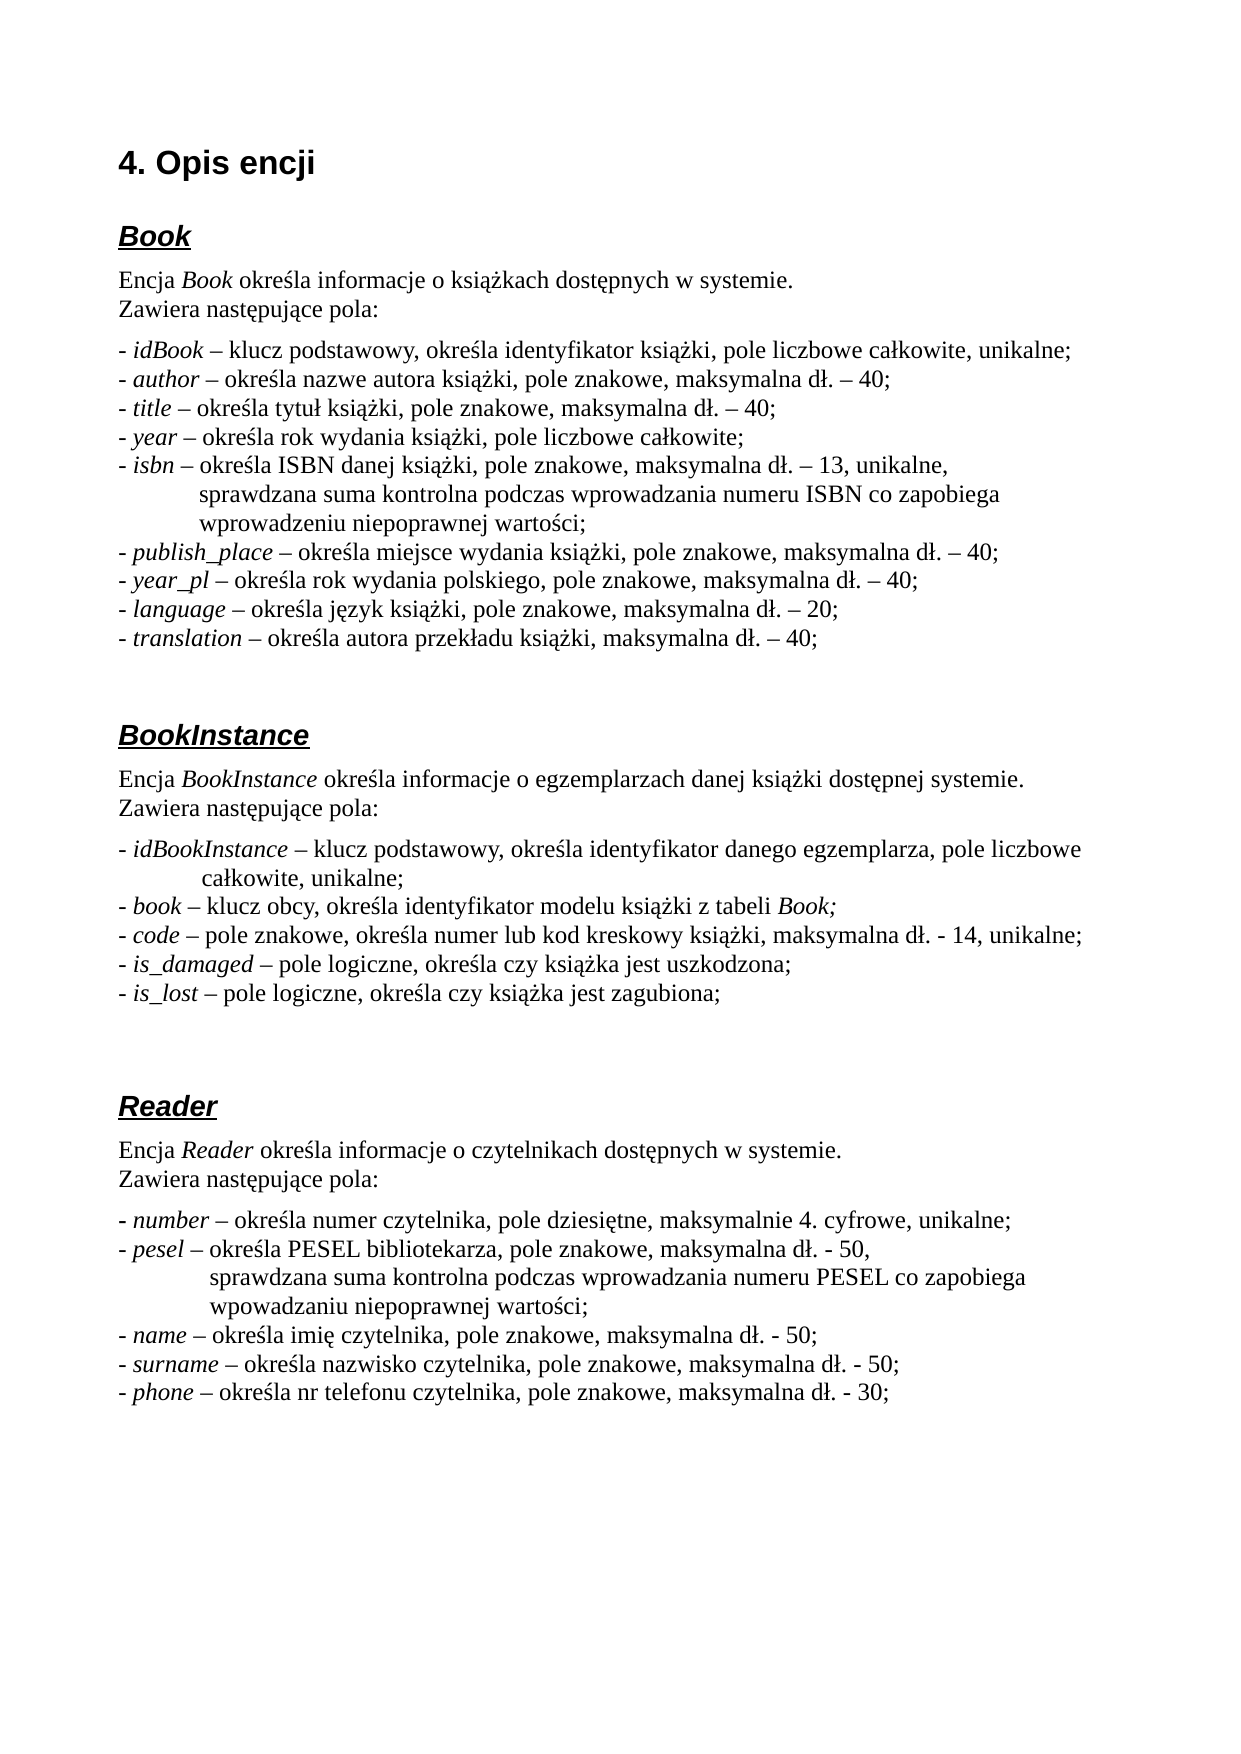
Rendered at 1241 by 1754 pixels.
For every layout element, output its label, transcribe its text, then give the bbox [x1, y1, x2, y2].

text Encja Reader określa informacje o czytelnikach dostępnych w systemie. Zawiera następujące pola: [118, 1135, 1122, 1192]
text - author – określa nazwe autora książki, pole znakowe, maksymalna dł. – 40; [118, 364, 1122, 393]
text - title – określa tytuł książki, pole znakowe, maksymalna dł. – 40; [118, 393, 1122, 422]
subtitle Reader [118, 1089, 1122, 1122]
text - publish_place – określa miejsce wydania książki, pole znakowe, maksymalna dł. – 40; [118, 537, 1122, 565]
text wprowadzeniu niepoprawnej wartości; [118, 508, 1122, 537]
subtitle Book [118, 219, 1122, 253]
text - surname – określa nazwisko czytelnika, pole znakowe, maksymalna dł. - 50; [118, 1349, 1122, 1377]
text - year – określa rok wydania książki, pole liczbowe całkowite; [118, 422, 1122, 450]
text - pesel – określa PESEL bibliotekarza, pole znakowe, maksymalna dł. - 50, sprawdzana suma kontrolna podczas wprowadzania numeru PESEL co zapobiega wpowadzaniu niepoprawnej wartości; [118, 1234, 1122, 1320]
text - idBookInstance – klucz podstawowy, określa identyfikator danego egzemplarza, pole liczbowe całkowite, unikalne; - book – klucz obcy, określa identyfikator modelu książki z tabeli Book; [118, 834, 1122, 920]
subtitle 4. Opis encji [118, 143, 1122, 182]
text - translation – określa autora przekładu książki, maksymalna dł. – 40; [118, 623, 1122, 652]
text - language – określa język książki, pole znakowe, maksymalna dł. – 20; [118, 594, 1122, 623]
text - isbn – określa ISBN danej książki, pole znakowe, maksymalna dł. – 13, unikalne, [118, 450, 1122, 479]
text - year_pl – określa rok wydania polskiego, pole znakowe, maksymalna dł. – 40; [118, 565, 1122, 594]
text Encja Book określa informacje o książkach dostępnych w systemie. Zawiera następujące pola: [118, 265, 1122, 323]
subtitle BookInstance [118, 718, 1122, 751]
text - is_lost – pole logiczne, określa czy książka jest zagubiona; [118, 978, 1122, 1064]
text sprawdzana suma kontrolna podczas wprowadzania numeru ISBN co zapobiega [118, 479, 1122, 508]
text - number – określa numer czytelnika, pole dziesiętne, maksymalnie 4. cyfrowe, unikalne; [118, 1205, 1122, 1234]
text - phone – określa nr telefonu czytelnika, pole znakowe, maksymalna dł. - 30; [118, 1377, 1122, 1406]
text - idBook – klucz podstawowy, określa identyfikator książki, pole liczbowe całkowite, unikalne; [118, 335, 1122, 364]
text - name – określa imię czytelnika, pole znakowe, maksymalna dł. - 50; [118, 1320, 1122, 1349]
text - code – pole znakowe, określa numer lub kod kreskowy książki, maksymalna dł. - 14, unikalne; [118, 920, 1122, 949]
text Encja BookInstance określa informacje o egzemplarzach danej książki dostępnej systemie. Zawiera następujące pola: [118, 764, 1122, 821]
text - is_damaged – pole logiczne, określa czy książka jest uszkodzona; [118, 949, 1122, 978]
